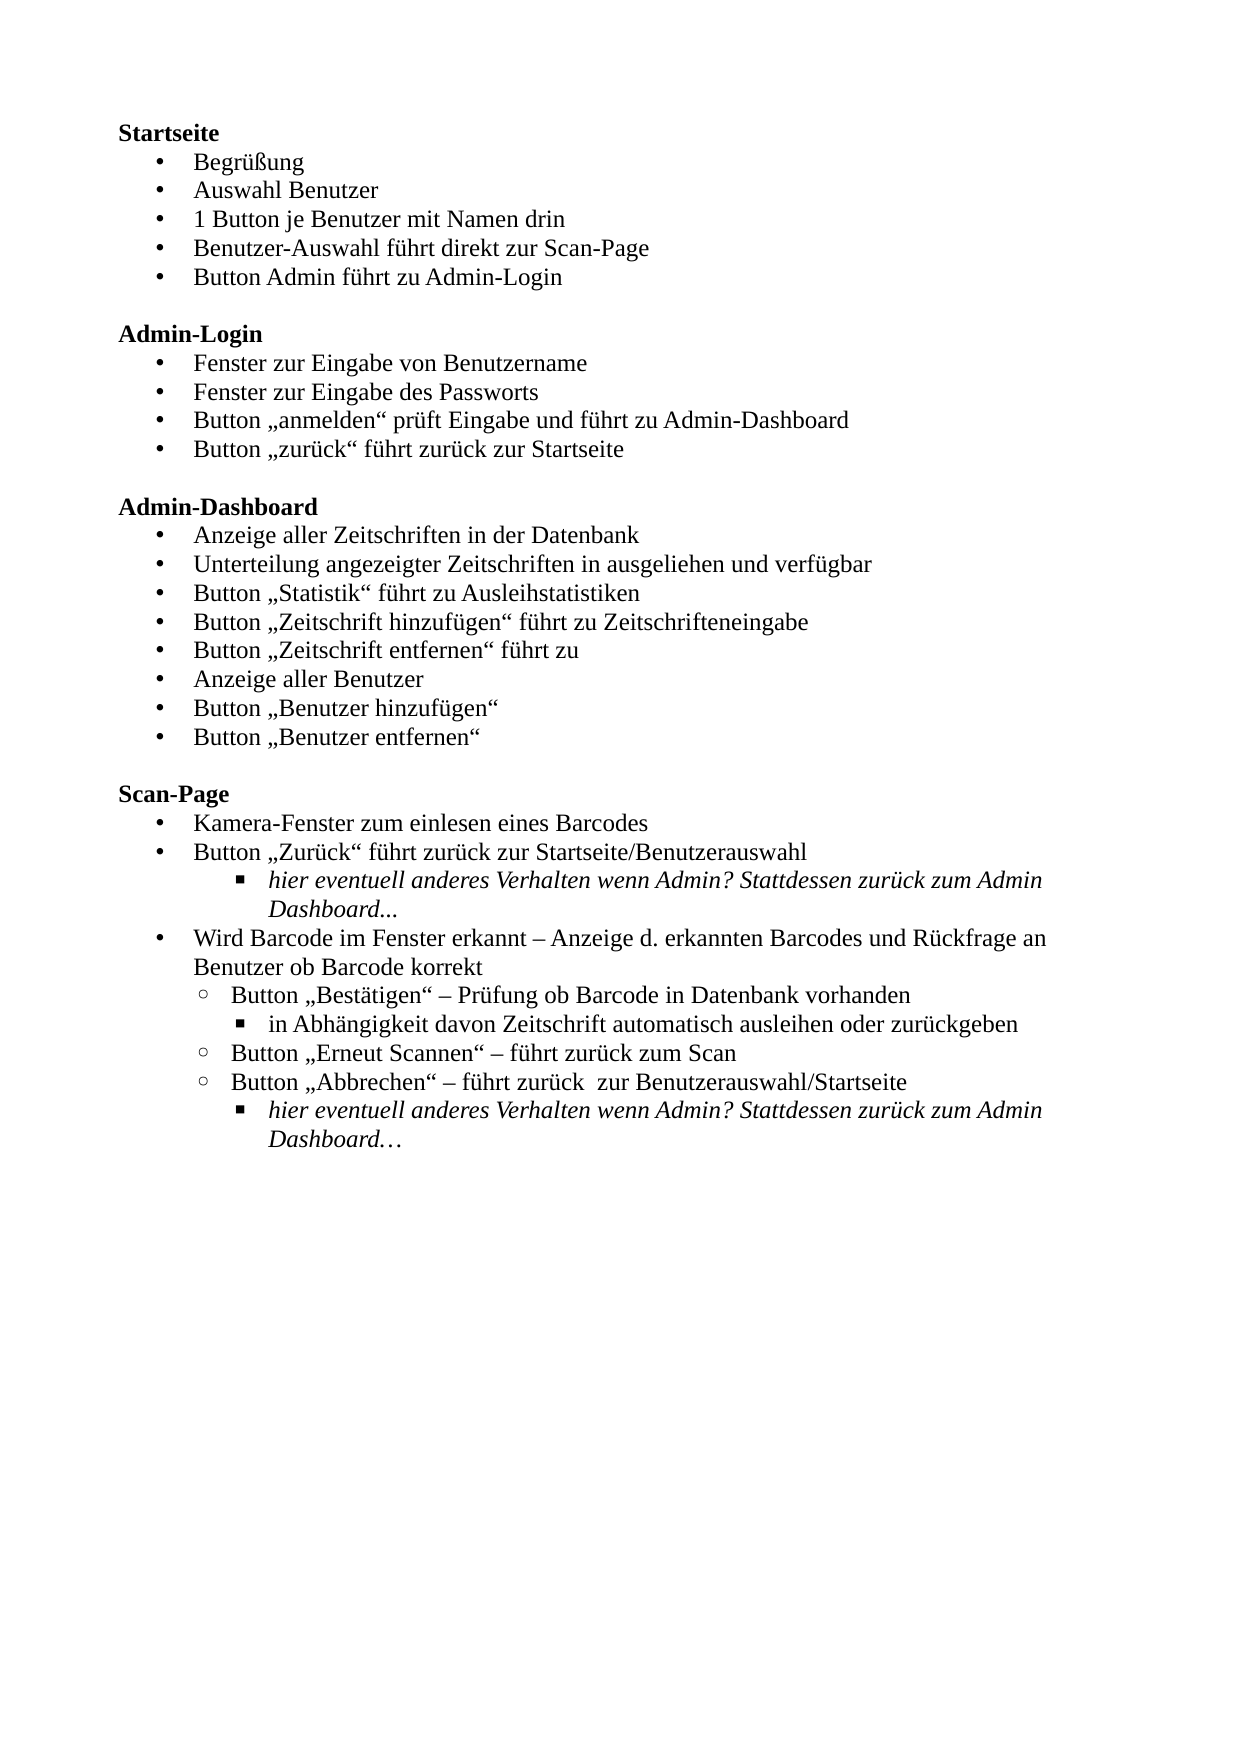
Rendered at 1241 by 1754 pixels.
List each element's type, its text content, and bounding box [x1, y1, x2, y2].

list Button „anmelden“ prüft Eingabe und führt zu Admin-Dashboard [156, 406, 1122, 434]
list Button „Bestätigen“ – Prüfung ob Barcode in Datenbank vorhanden [193, 981, 1122, 1009]
list Anzeige aller Benutzer [156, 664, 1122, 693]
list Button „Benutzer hinzufügen“ [156, 693, 1122, 722]
list Button „Zeitschrift hinzufügen“ führt zu Zeitschrifteneingabe [156, 607, 1122, 636]
list 1 Button je Benutzer mit Namen drin [156, 204, 1122, 233]
list hier eventuell anderes Verhalten wenn Admin? Stattdessen zurück zum Admin Dashboard… [231, 1096, 1122, 1153]
list Button „Benutzer entfernen“ [156, 722, 1122, 751]
list Begrüßung [156, 147, 1122, 176]
text Admin-Login [118, 319, 1122, 348]
list Anzeige aller Zeitschriften in der Datenbank [156, 521, 1122, 549]
list Button „zurück“ führt zurück zur Startseite [156, 434, 1122, 463]
text Scan-Page [118, 779, 1122, 808]
list hier eventuell anderes Verhalten wenn Admin? Stattdessen zurück zum Admin Dashboard... [231, 866, 1122, 923]
list Unterteilung angezeigter Zeitschriften in ausgeliehen und verfügbar [156, 549, 1122, 578]
list Button Admin führt zu Admin-Login [156, 262, 1122, 291]
list Fenster zur Eingabe des Passworts [156, 377, 1122, 406]
list Button „Statistik“ führt zu Ausleihstatistiken [156, 578, 1122, 607]
list in Abhängigkeit davon Zeitschrift automatisch ausleihen oder zurückgeben [231, 1009, 1122, 1038]
list Button „Zurück“ führt zurück zur Startseite/Benutzerauswahl [156, 837, 1122, 866]
list Auswahl Benutzer [156, 176, 1122, 204]
list Kamera-Fenster zum einlesen eines Barcodes [156, 808, 1122, 837]
list Button „Abbrechen“ – führt zurück zur Benutzerauswahl/Startseite [193, 1067, 1122, 1096]
list Button „Zeitschrift entfernen“ führt zu [156, 636, 1122, 664]
text Startseite [118, 118, 1122, 147]
list Button „Erneut Scannen“ – führt zurück zum Scan [193, 1038, 1122, 1067]
list Fenster zur Eingabe von Benutzername [156, 348, 1122, 377]
list Benutzer-Auswahl führt direkt zur Scan-Page [156, 233, 1122, 262]
list Wird Barcode im Fenster erkannt – Anzeige d. erkannten Barcodes und Rückfrage an Benutzer ob Barcode korrekt [156, 923, 1122, 981]
text Admin-Dashboard [118, 492, 1122, 521]
